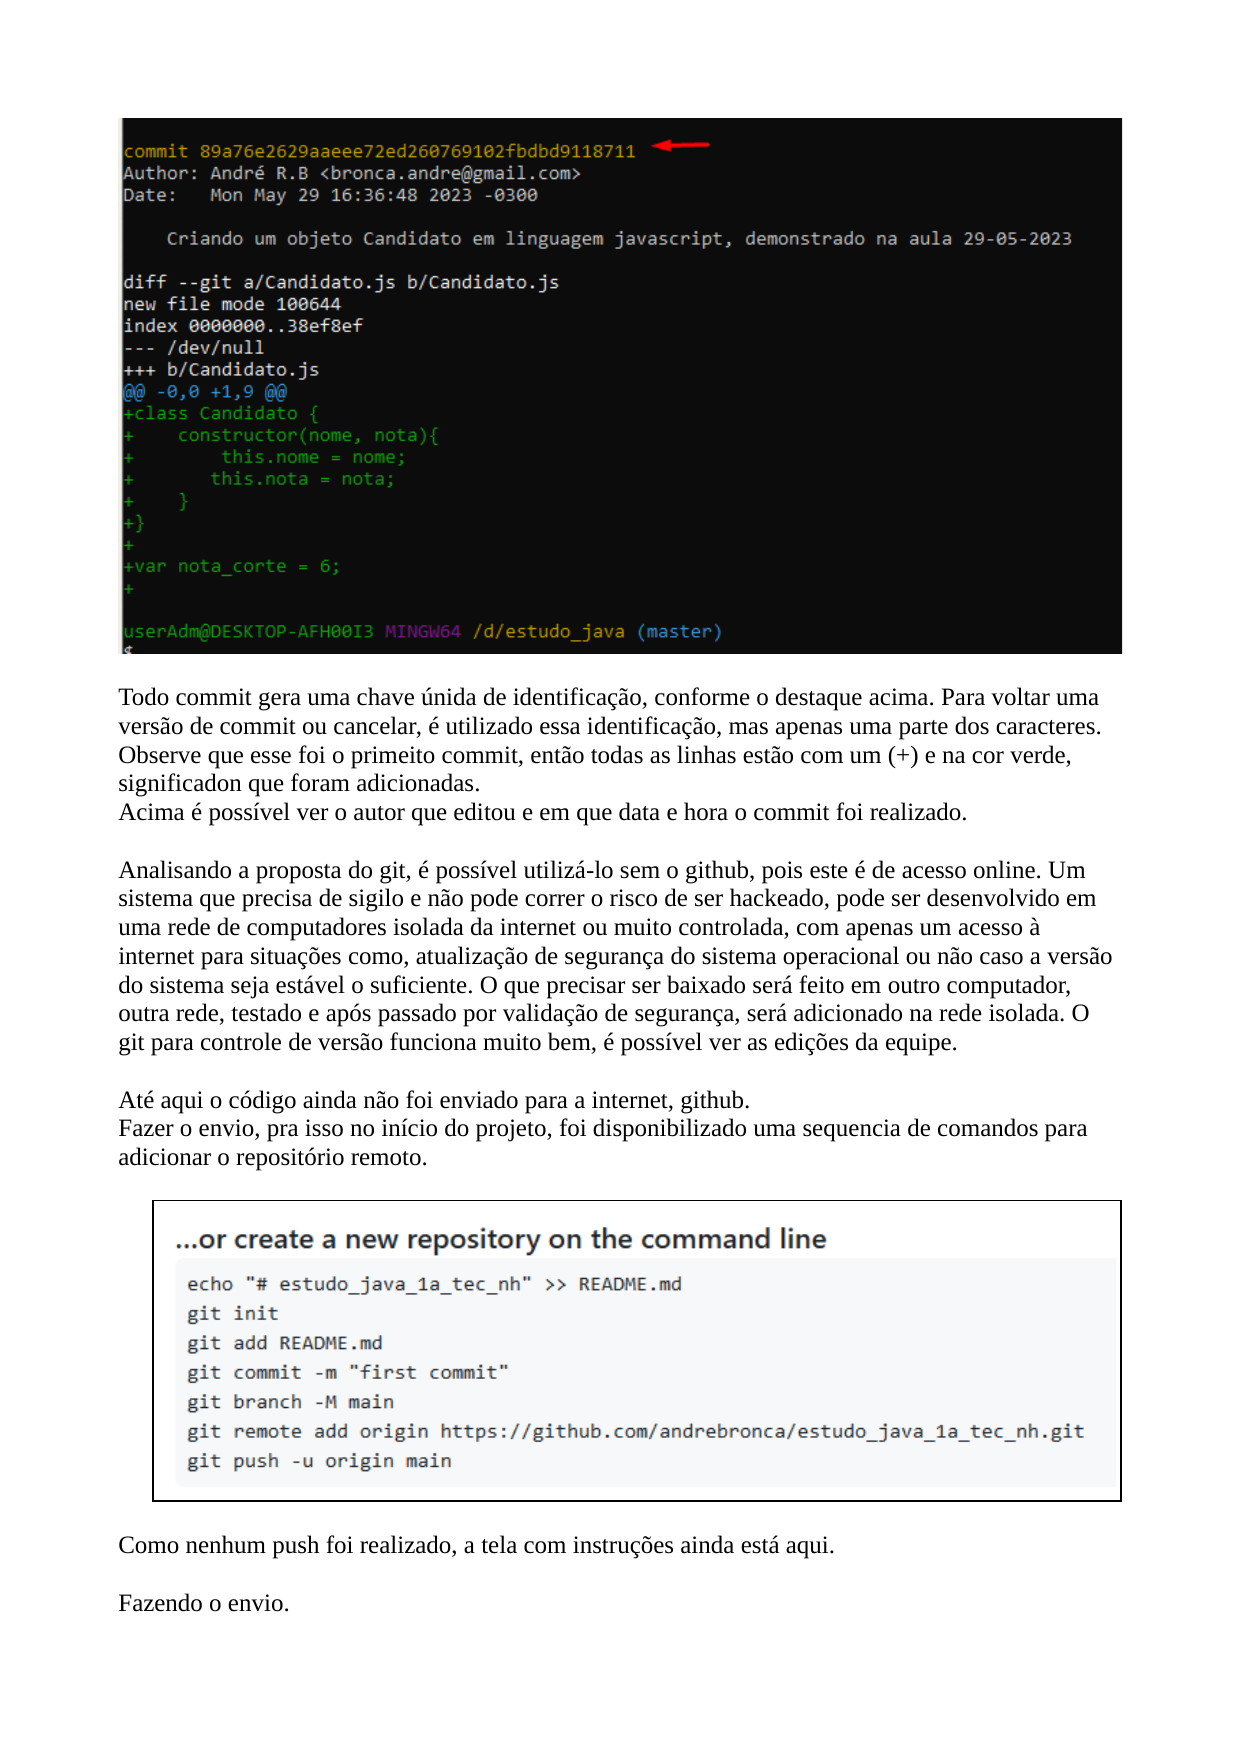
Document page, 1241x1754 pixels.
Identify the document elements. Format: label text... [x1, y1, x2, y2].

picture [118, 118, 1123, 654]
text Fazer o envio, pra isso no início do projeto, foi disponibilizado uma sequencia de comandos para adicionar o repositório remoto. [118, 1113, 1122, 1171]
text Até aqui o código ainda não foi enviado para a internet, github. [118, 1085, 1122, 1113]
text Todo commit gera uma chave únida de identificação, conforme o destaque acima. Para voltar uma versão de commit ou cancelar, é utilizado essa identificação, mas apenas uma parte dos caracteres. [118, 682, 1122, 740]
text Acima é possível ver o autor que editou e em que data e hora o commit foi realizado. [118, 797, 1122, 826]
picture [158, 1205, 1117, 1496]
text Como nenhum push foi realizado, a tela com instruções ainda está aqui. [118, 1530, 1122, 1559]
text Analisando a proposta do git, é possível utilizá-lo sem o github, pois este é de acesso online. Um sistema que precisa de sigilo e não pode correr o risco de ser hackeado, pode ser desenvolvido em uma rede de computadores isolada da internet ou muito controlada, com apenas um acesso à internet para situações como, atualização de segurança do sistema operacional ou não caso a versão do sistema seja estável o suficiente. O que precisar ser baixado será feito em outro computador, outra rede, testado e após passado por validação de segurança, será adicionado na rede isolada. O git para controle de versão funciona muito bem, é possível ver as edições da equipe. [118, 855, 1122, 1056]
text Fazendo o envio. [118, 1588, 1122, 1617]
text Observe que esse foi o primeito commit, então todas as linhas estão com um (+) e na cor verde, significadon que foram adicionadas. [118, 740, 1122, 797]
